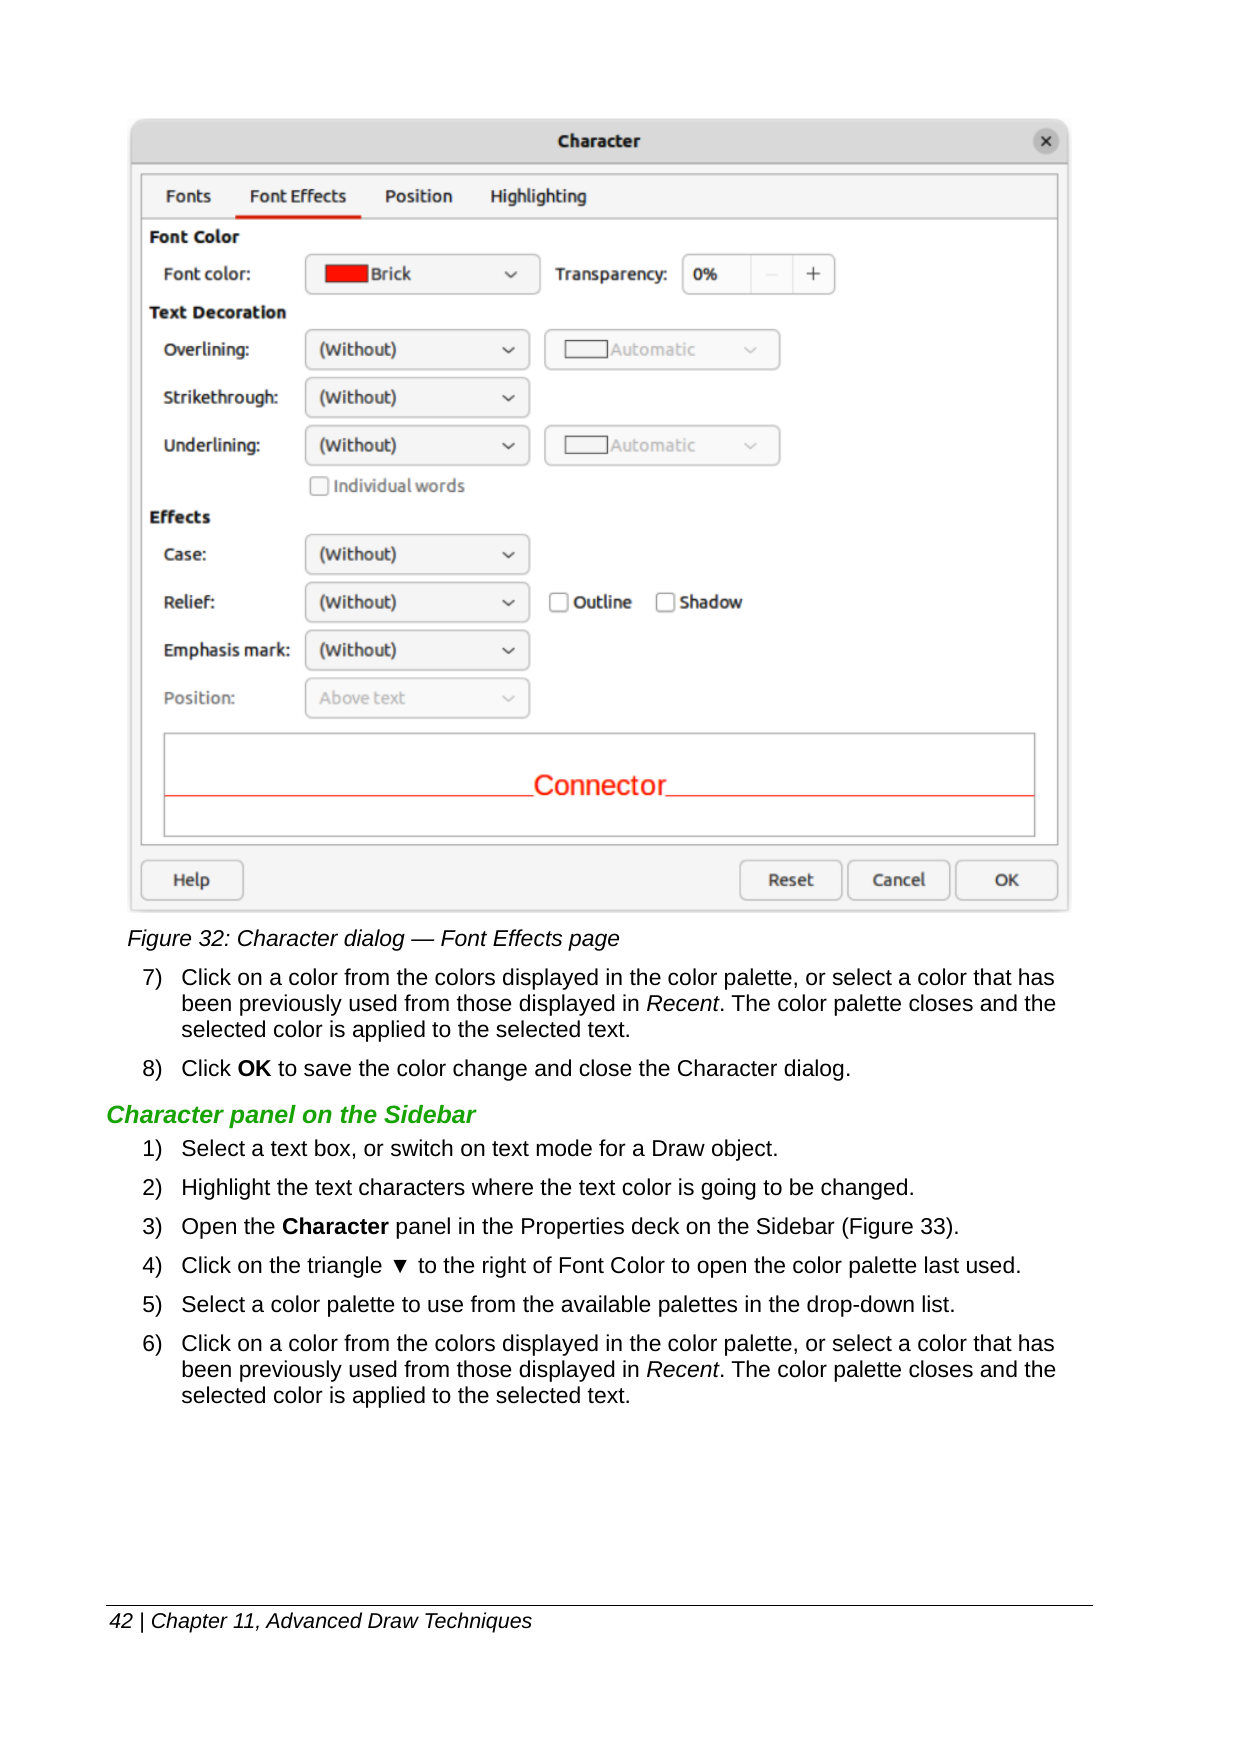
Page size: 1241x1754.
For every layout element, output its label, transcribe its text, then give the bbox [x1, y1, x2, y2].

list Select a text box, or switch on text mode for a Draw object. [162, 1135, 1093, 1162]
list Click on a color from the colors displayed in the color palette, or select a color that has been previously used from those displayed in Recent. The color palette closes and the selected color is applied to the selected text. [162, 964, 1093, 1043]
list Click OK to save the color change and close the Character dialog. [162, 1055, 1093, 1082]
subtitle Character panel on the Sidebar [106, 1100, 1093, 1129]
list Highlight the text characters where the text color is going to be changed. [162, 1174, 1093, 1201]
list Select a color palette to use from the available palettes in the drop-down list. [162, 1291, 1093, 1317]
list Click on a color from the colors displayed in the color palette, or select a color that has been previously used from those displayed in Recent. The color palette closes and the selected color is applied to the selected text. [162, 1330, 1093, 1409]
picture [127, 118, 1072, 913]
list Click on the triangle ▼ to the right of Font Color to open the color palette last used. [162, 1252, 1093, 1278]
list Open the Character panel in the Properties deck on the Sidebar (Figure 33). [162, 1213, 1093, 1239]
text Figure 32: Character dialog — Font Effects page [127, 925, 1072, 951]
